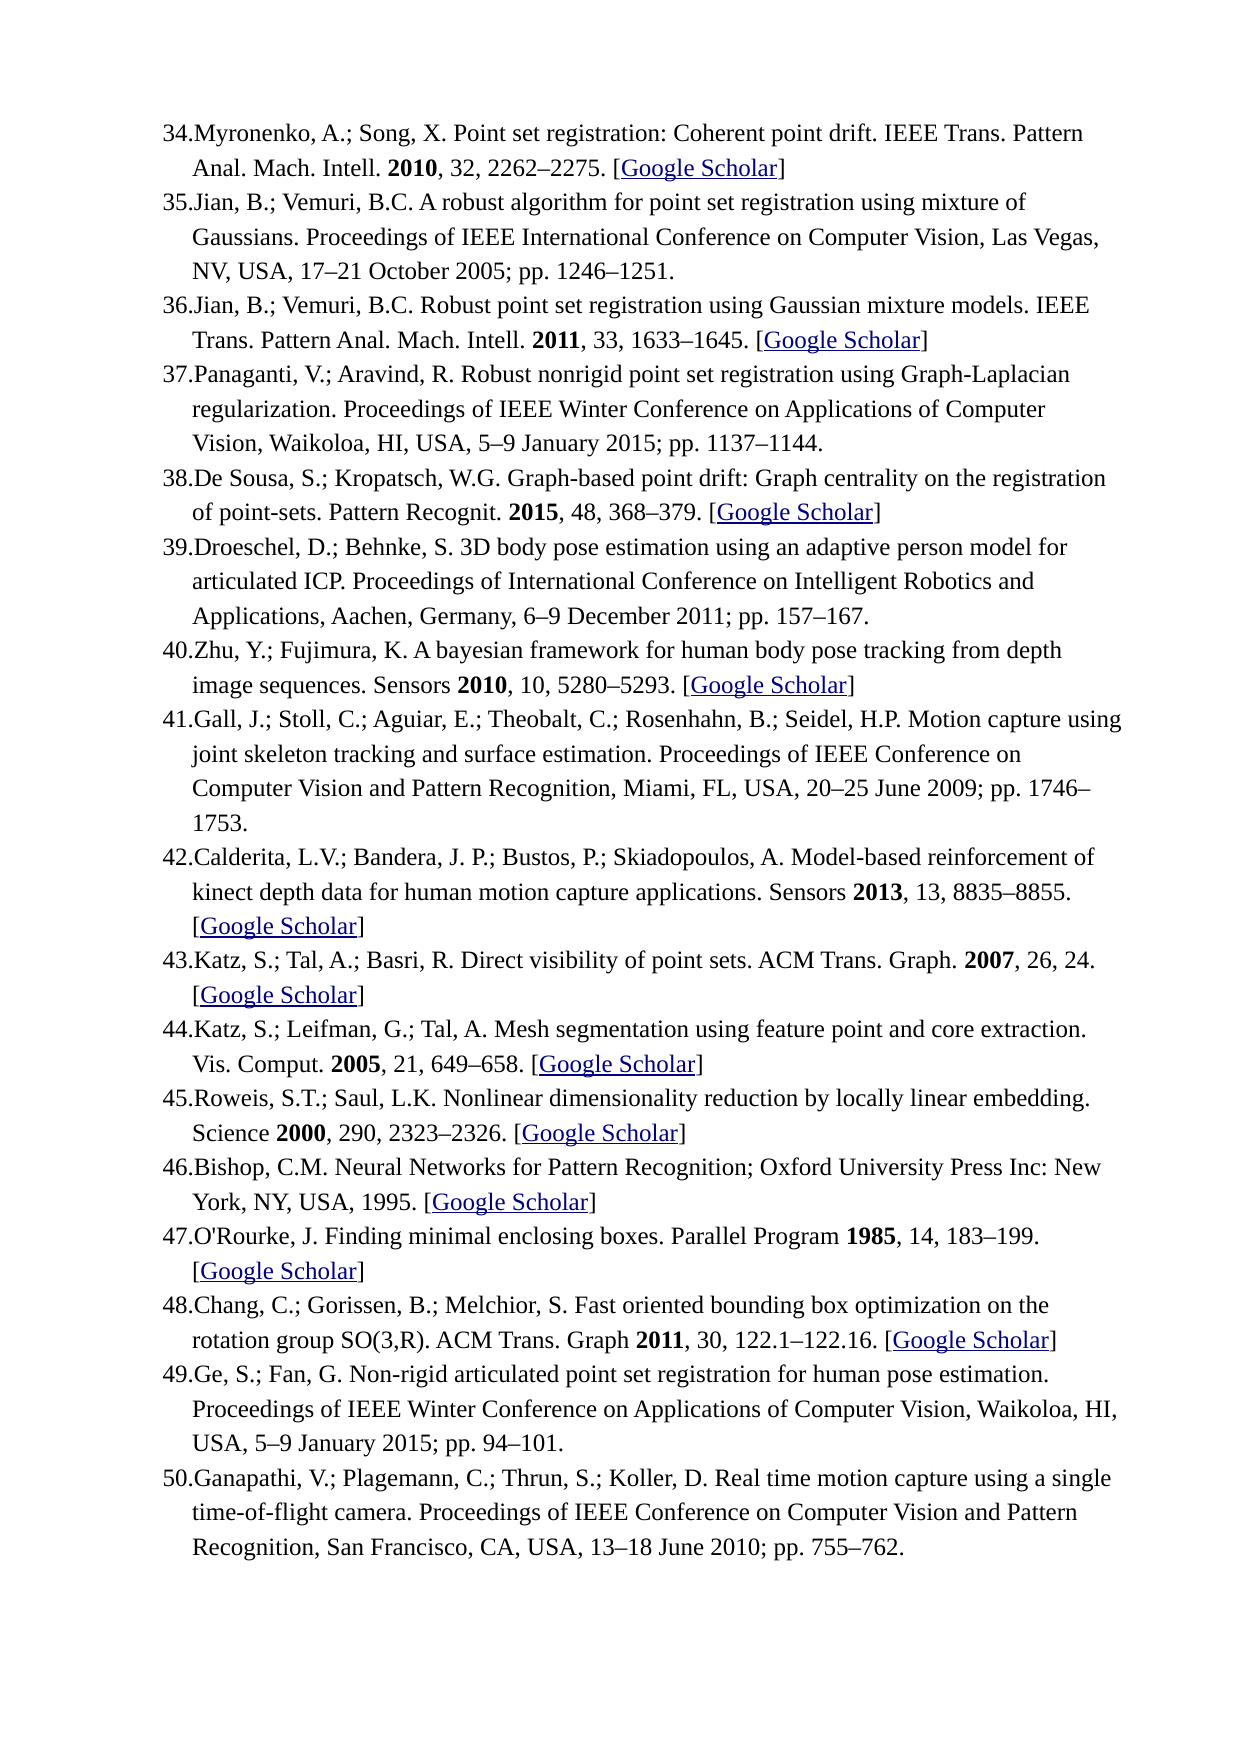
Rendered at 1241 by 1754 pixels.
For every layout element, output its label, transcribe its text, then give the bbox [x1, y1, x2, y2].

list Panaganti, V.; Aravind, R. Robust nonrigid point set registration using Graph-Laplacian regularization. Proceedings of IEEE Winter Conference on Applications of Computer Vision, Waikoloa, HI, USA, 5–9 January 2015; pp. 1137–1144. [162, 359, 1122, 457]
list Katz, S.; Tal, A.; Basri, R. Direct visibility of point sets. ACM Trans. Graph. 2007, 26, 24. [Google Scholar] [162, 946, 1122, 1009]
list Calderita, L.V.; Bandera, J. P.; Bustos, P.; Skiadopoulos, A. Model-based reinforcement of kinect depth data for human motion capture applications. Sensors 2013, 13, 8835–8855. [Google Scholar] [162, 842, 1122, 940]
list Zhu, Y.; Fujimura, K. A bayesian framework for human body pose tracking from depth image sequences. Sensors 2010, 10, 5280–5293. [Google Scholar] [162, 635, 1122, 698]
list Gall, J.; Stoll, C.; Aguiar, E.; Theobalt, C.; Rosenhahn, B.; Seidel, H.P. Motion capture using joint skeleton tracking and surface estimation. Proceedings of IEEE Conference on Computer Vision and Pattern Recognition, Miami, FL, USA, 20–25 June 2009; pp. 1746–1753. [162, 704, 1122, 836]
list Chang, C.; Gorissen, B.; Melchior, S. Fast oriented bounding box optimization on the rotation group SO(3,R). ACM Trans. Graph 2011, 30, 122.1–122.16. [Google Scholar] [162, 1290, 1122, 1354]
list Bishop, C.M. Neural Networks for Pattern Recognition; Oxford University Press Inc: New York, NY, USA, 1995. [Google Scholar] [162, 1152, 1122, 1216]
list De Sousa, S.; Kropatsch, W.G. Graph-based point drift: Graph centrality on the registration of point-sets. Pattern Recognit. 2015, 48, 368–379. [Google Scholar] [162, 463, 1122, 526]
list Myronenko, A.; Song, X. Point set registration: Coherent point drift. IEEE Trans. Pattern Anal. Mach. Intell. 2010, 32, 2262–2275. [Google Scholar] [162, 118, 1122, 181]
list Ganapathi, V.; Plagemann, C.; Thrun, S.; Koller, D. Real time motion capture using a single time-of-flight camera. Proceedings of IEEE Conference on Computer Vision and Pattern Recognition, San Francisco, CA, USA, 13–18 June 2010; pp. 755–762. [162, 1463, 1122, 1561]
list Ge, S.; Fan, G. Non-rigid articulated point set registration for human pose estimation. Proceedings of IEEE Winter Conference on Applications of Computer Vision, Waikoloa, HI, USA, 5–9 January 2015; pp. 94–101. [162, 1359, 1122, 1457]
list Roweis, S.T.; Saul, L.K. Nonlinear dimensionality reduction by locally linear embedding. Science 2000, 290, 2323–2326. [Google Scholar] [162, 1083, 1122, 1147]
list Jian, B.; Vemuri, B.C. Robust point set registration using Gaussian mixture models. IEEE Trans. Pattern Anal. Mach. Intell. 2011, 33, 1633–1645. [Google Scholar] [162, 291, 1122, 354]
list Jian, B.; Vemuri, B.C. A robust algorithm for point set registration using mixture of Gaussians. Proceedings of IEEE International Conference on Computer Vision, Las Vegas, NV, USA, 17–21 October 2005; pp. 1246–1251. [162, 187, 1122, 285]
list O'Rourke, J. Finding minimal enclosing boxes. Parallel Program 1985, 14, 183–199. [Google Scholar] [162, 1221, 1122, 1285]
list Katz, S.; Leifman, G.; Tal, A. Mesh segmentation using feature point and core extraction. Vis. Comput. 2005, 21, 649–658. [Google Scholar] [162, 1014, 1122, 1078]
list Droeschel, D.; Behnke, S. 3D body pose estimation using an adaptive person model for articulated ICP. Proceedings of International Conference on Intelligent Robotics and Applications, Aachen, Germany, 6–9 December 2011; pp. 157–167. [162, 532, 1122, 629]
